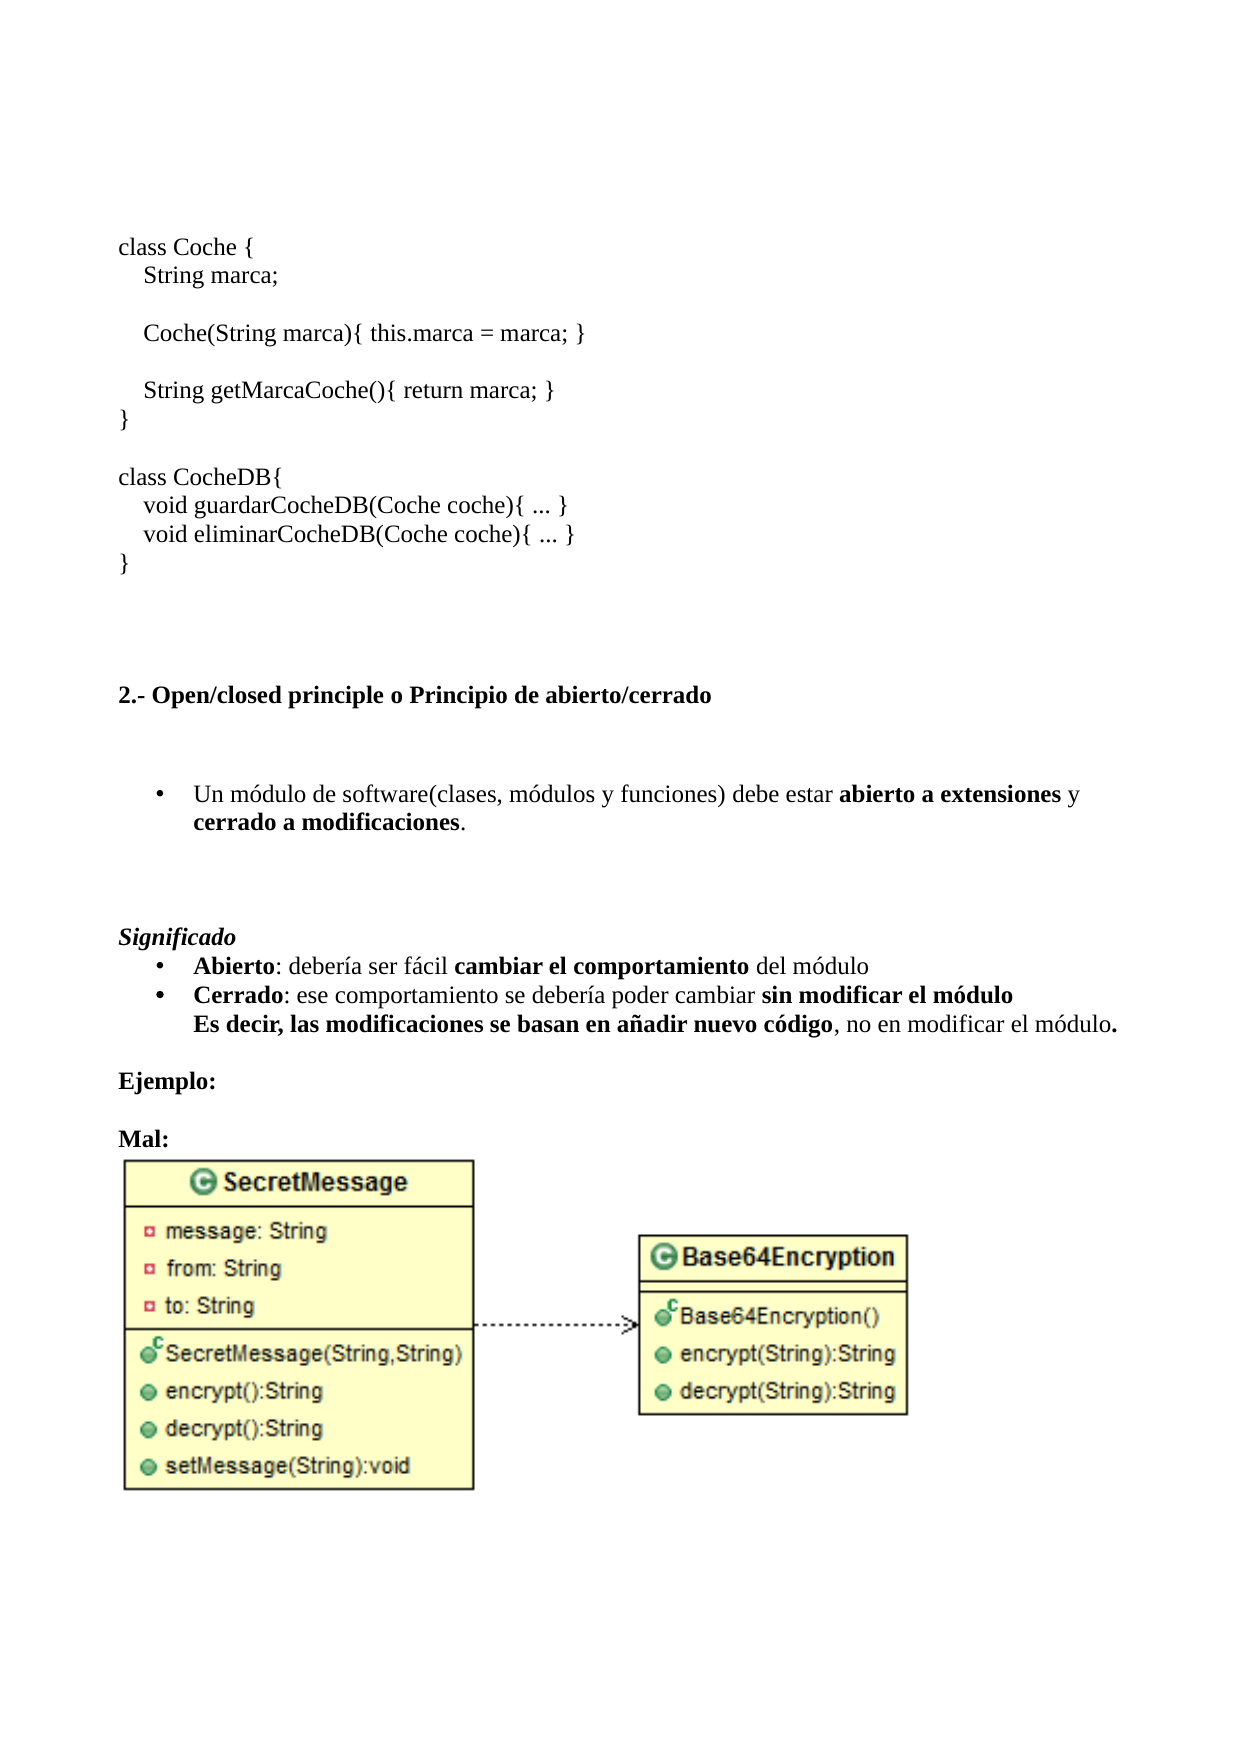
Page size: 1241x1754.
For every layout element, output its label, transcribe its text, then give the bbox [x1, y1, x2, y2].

picture [118, 1152, 921, 1501]
title Un módulo de software(clases, módulos y funciones) debe estar abierto a extensiones y cerrado a modificaciones. [156, 779, 1122, 836]
title Significado [118, 922, 1122, 951]
text void guardarCocheDB(Coche coche){ ... } [118, 490, 1122, 519]
title Es decir, las modificaciones se basan en añadir nuevo código, no en modificar el módulo. [156, 1009, 1122, 1037]
text } [118, 404, 1122, 433]
text void eliminarCocheDB(Coche coche){ ... } [118, 519, 1122, 548]
title Mal: [118, 1124, 1122, 1152]
text class Coche { [118, 232, 1122, 260]
text String marca; [118, 260, 1122, 289]
text String getMarcaCoche(){ return marca; } [118, 375, 1122, 404]
text Coche(String marca){ this.marca = marca; } [118, 318, 1122, 347]
title Abierto: debería ser fácil cambiar el comportamiento del módulo [156, 951, 1122, 980]
text } [118, 548, 1122, 577]
text class CocheDB{ [118, 462, 1122, 490]
title Cerrado: ese comportamiento se debería poder cambiar sin modificar el módulo [156, 980, 1122, 1009]
title Ejemplo: [118, 1066, 1122, 1095]
subtitle 2.- Open/closed principle o Principio de abierto/cerrado [118, 680, 1122, 709]
